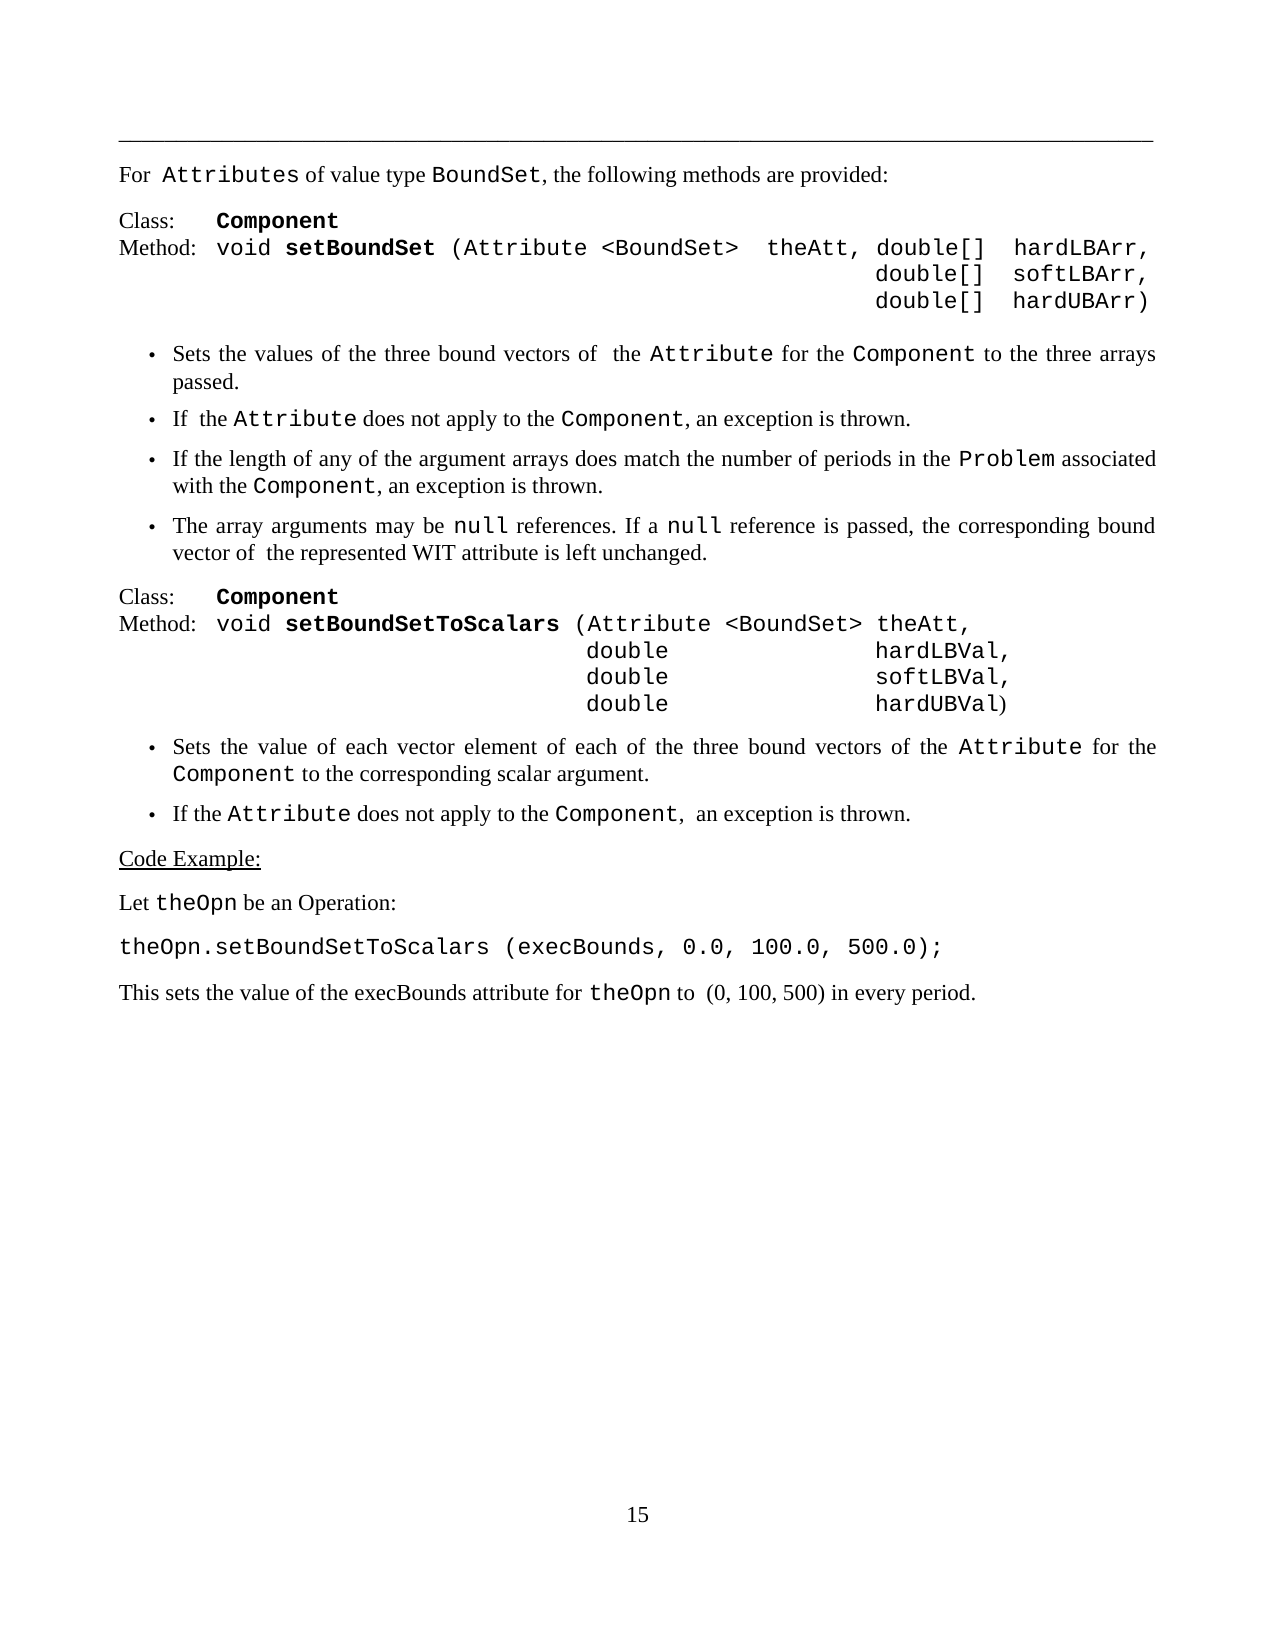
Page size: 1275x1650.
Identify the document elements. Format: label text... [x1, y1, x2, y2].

list Sets the values of the three bound vectors of the Attribute for the Component to the three arrays passed. [118, 341, 1156, 394]
text __________________________________________________________________________________________ [118, 118, 1156, 144]
text For Attributes of value type BoundSet, the following methods are provided: [118, 162, 1156, 189]
list The array arguments may be null references. If a null reference is passed, the corresponding bound vector of the represented WIT attribute is left unchanged. [118, 513, 1156, 566]
list If the Attribute does not apply to the Component, an exception is thrown. [118, 801, 1156, 828]
text double[] hardUBArr) [118, 289, 1156, 315]
text Method: void setBoundSetToScalars (Attribute <BoundSet> theAtt, [118, 611, 1156, 639]
text Class: Component [118, 208, 1156, 235]
list If the Attribute does not apply to the Component, an exception is thrown. [118, 406, 1156, 434]
text Method: void setBoundSet (Attribute <BoundSet> theAtt, double[] hardLBArr, [118, 235, 1156, 263]
text theOpn.setBoundSetToScalars (execBounds, 0.0, 100.0, 500.0); [118, 935, 1156, 962]
list Sets the value of each vector element of each of the three bound vectors of the Attribute for the Component to the corresponding scalar argument. [118, 734, 1156, 789]
text double[] softLBArr, [118, 263, 1156, 289]
text This sets the value of the execBounds attribute for theOpn to (0, 100, 500) in every period. [118, 980, 1156, 1007]
text double softLBVal, [118, 665, 1156, 691]
list If the length of any of the argument arrays does match the number of periods in the Problem associated with the Component, an exception is thrown. [118, 446, 1156, 501]
text Class: Component [118, 584, 1156, 611]
text Code Example: [118, 846, 1156, 872]
text double hardLBVal, [118, 639, 1156, 665]
text Let theOpn be an Operation: [118, 890, 1156, 917]
text double hardUBVal) [118, 691, 1156, 719]
